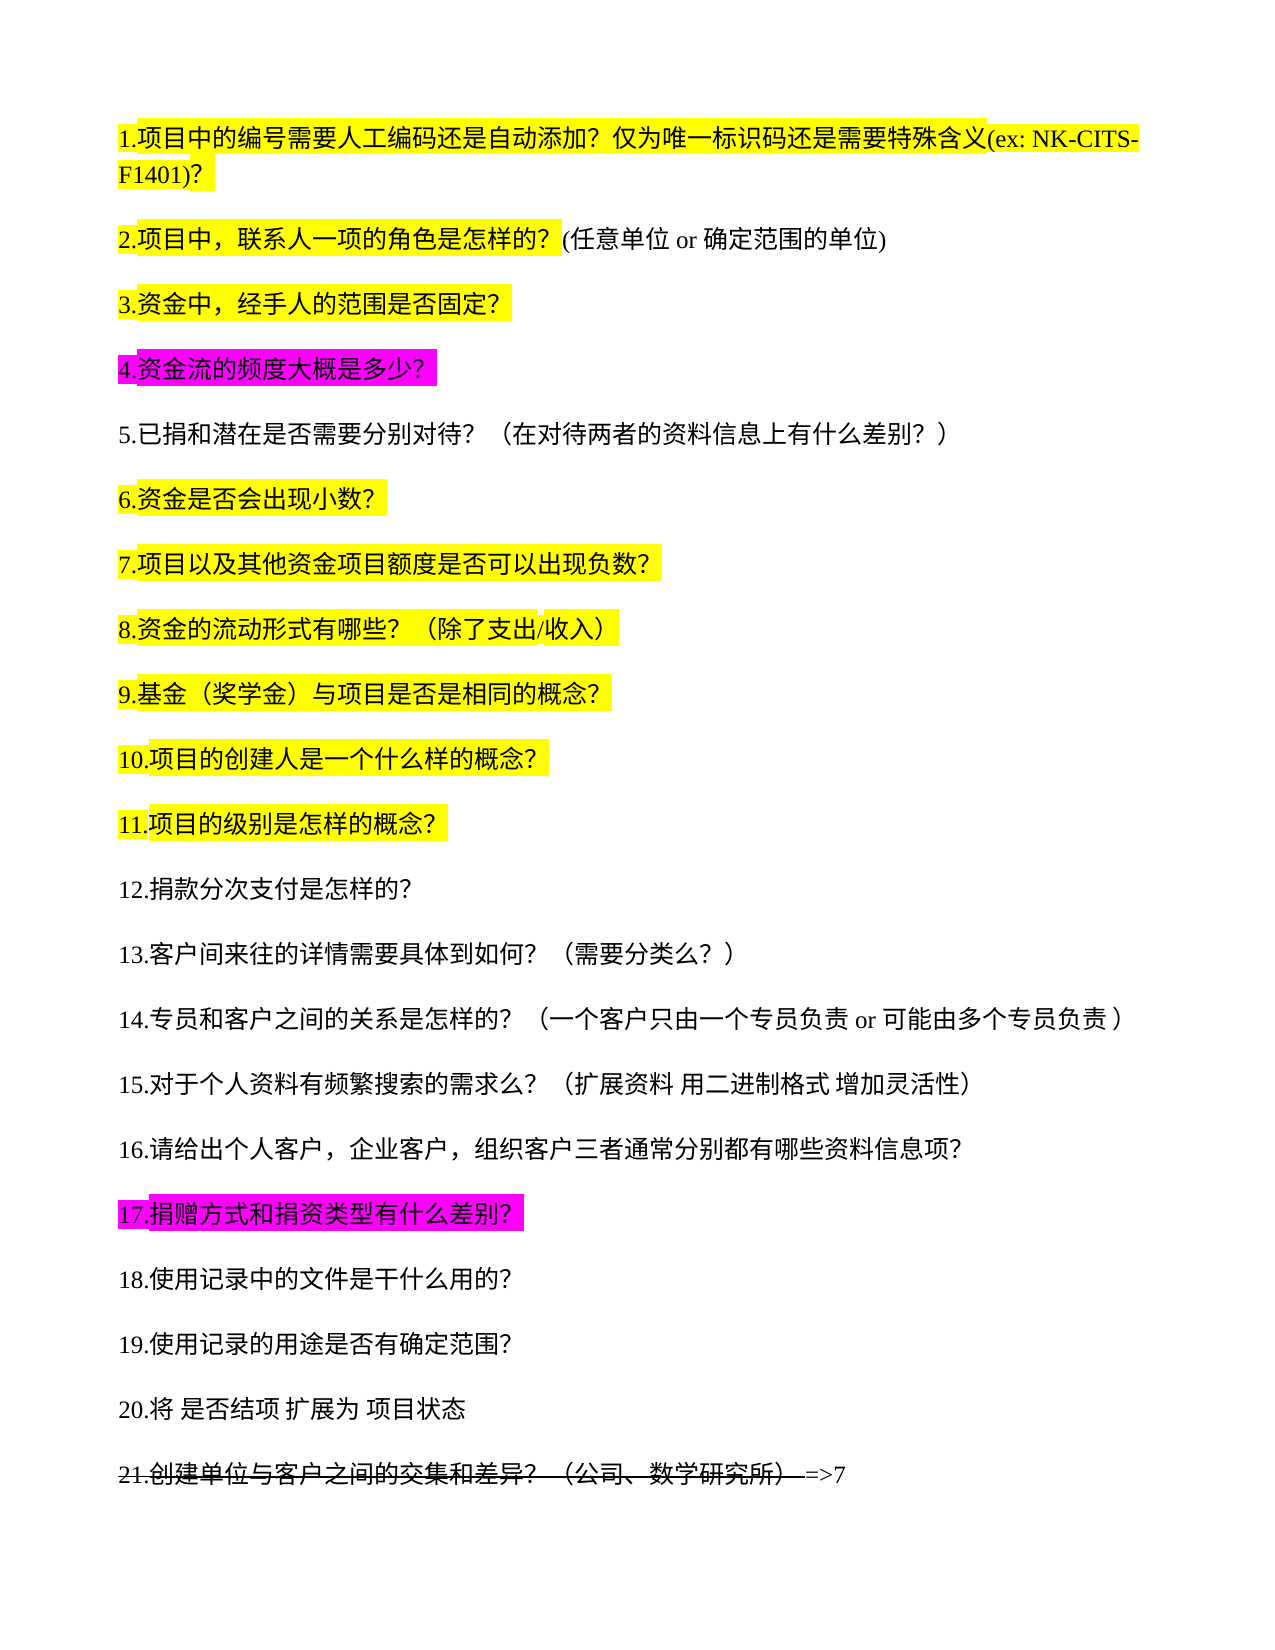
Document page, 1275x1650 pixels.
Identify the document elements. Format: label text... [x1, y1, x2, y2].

text 18.使用记录中的文件是干什么用的？ [118, 1259, 1157, 1296]
text 9.基金（奖学金）与项目是否是相同的概念？ [118, 674, 1157, 711]
text 7.项目以及其他资金项目额度是否可以出现负数？ [118, 544, 1157, 581]
text 8.资金的流动形式有哪些？（除了支出/收入） [118, 609, 1157, 646]
text 13.客户间来往的详情需要具体到如何？（需要分类么？） [118, 934, 1157, 971]
text 14.专员和客户之间的关系是怎样的？（一个客户只由一个专员负责 or 可能由多个专员负责 ） [118, 999, 1157, 1036]
text 21.创建单位与客户之间的交集和差异？（公司、数学研究所） =>7 [118, 1454, 1157, 1491]
text 11.项目的级别是怎样的概念？ [118, 804, 1157, 841]
text 3.资金中，经手人的范围是否固定？ [118, 284, 1157, 321]
text 17.捐赠方式和捐资类型有什么差别？ [118, 1194, 1157, 1231]
text 2.项目中，联系人一项的角色是怎样的？(任意单位 or 确定范围的单位) [118, 219, 1157, 256]
text 5.已捐和潜在是否需要分别对待？（在对待两者的资料信息上有什么差别？） [118, 414, 1157, 451]
text 1.项目中的编号需要人工编码还是自动添加？仅为唯一标识码还是需要特殊含义(ex: NK-CITS-F1401)？ [118, 118, 1157, 191]
text 6.资金是否会出现小数？ [118, 479, 1157, 516]
text 4.资金流的频度大概是多少？ [118, 349, 1157, 386]
text 12.捐款分次支付是怎样的？ [118, 869, 1157, 906]
text 19.使用记录的用途是否有确定范围？ [118, 1324, 1157, 1361]
text 20.将 是否结项 扩展为 项目状态 [118, 1389, 1157, 1426]
text 10.项目的创建人是一个什么样的概念？ [118, 739, 1157, 776]
text 15.对于个人资料有频繁搜索的需求么？（扩展资料 用二进制格式 增加灵活性） [118, 1064, 1157, 1101]
text 16.请给出个人客户，企业客户，组织客户三者通常分别都有哪些资料信息项？ [118, 1129, 1157, 1166]
